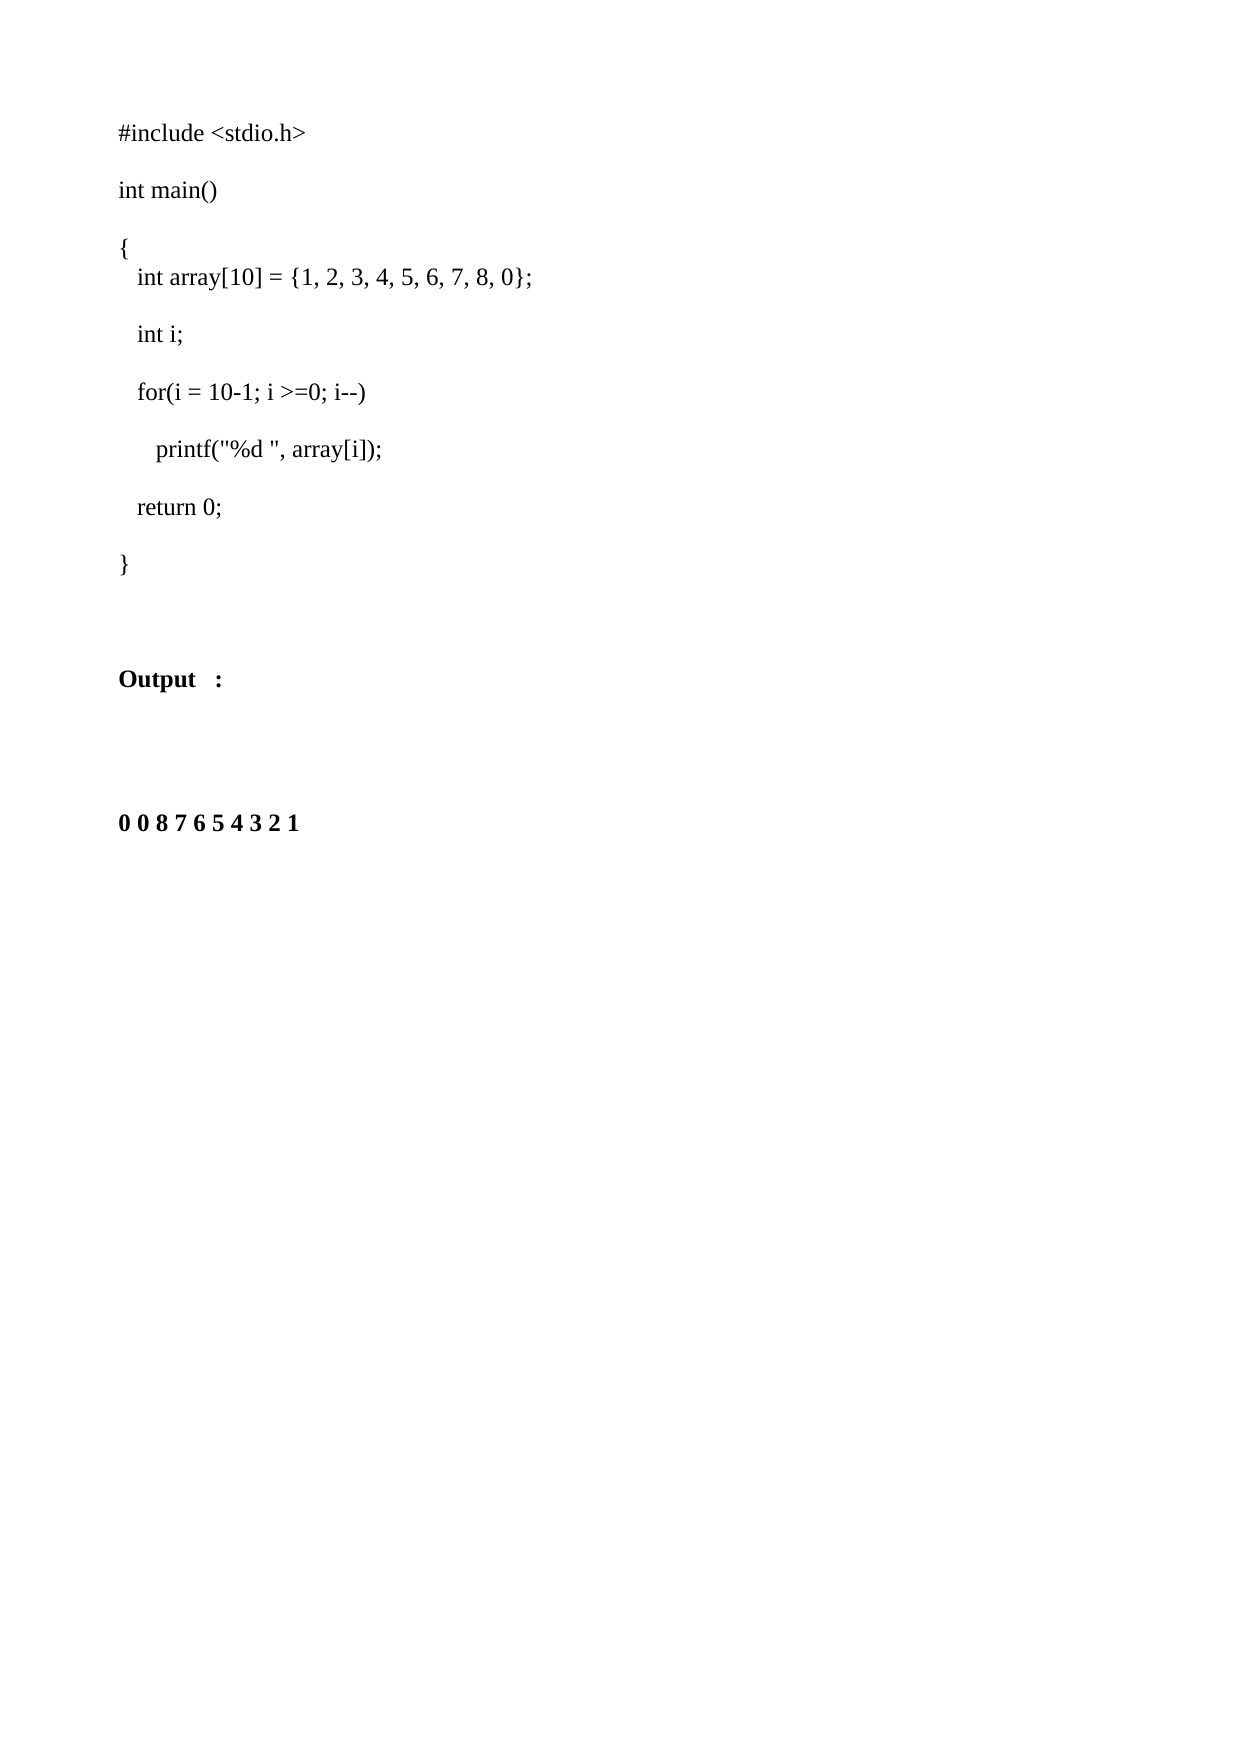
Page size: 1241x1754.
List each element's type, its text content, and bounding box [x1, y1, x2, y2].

text #include <stdio.h> [118, 118, 1122, 147]
text } [118, 549, 1122, 578]
text { [118, 233, 1122, 262]
text 0 0 8 7 6 5 4 3 2 1 [118, 808, 1122, 837]
text return 0; [118, 492, 1122, 521]
text printf("%d ", array[i]); [118, 434, 1122, 463]
text int main() [118, 176, 1122, 204]
text for(i = 10-1; i >=0; i--) [118, 377, 1122, 406]
text int array[10] = {1, 2, 3, 4, 5, 6, 7, 8, 0}; [118, 262, 1122, 291]
text Output : [118, 664, 1122, 693]
text int i; [118, 319, 1122, 348]
